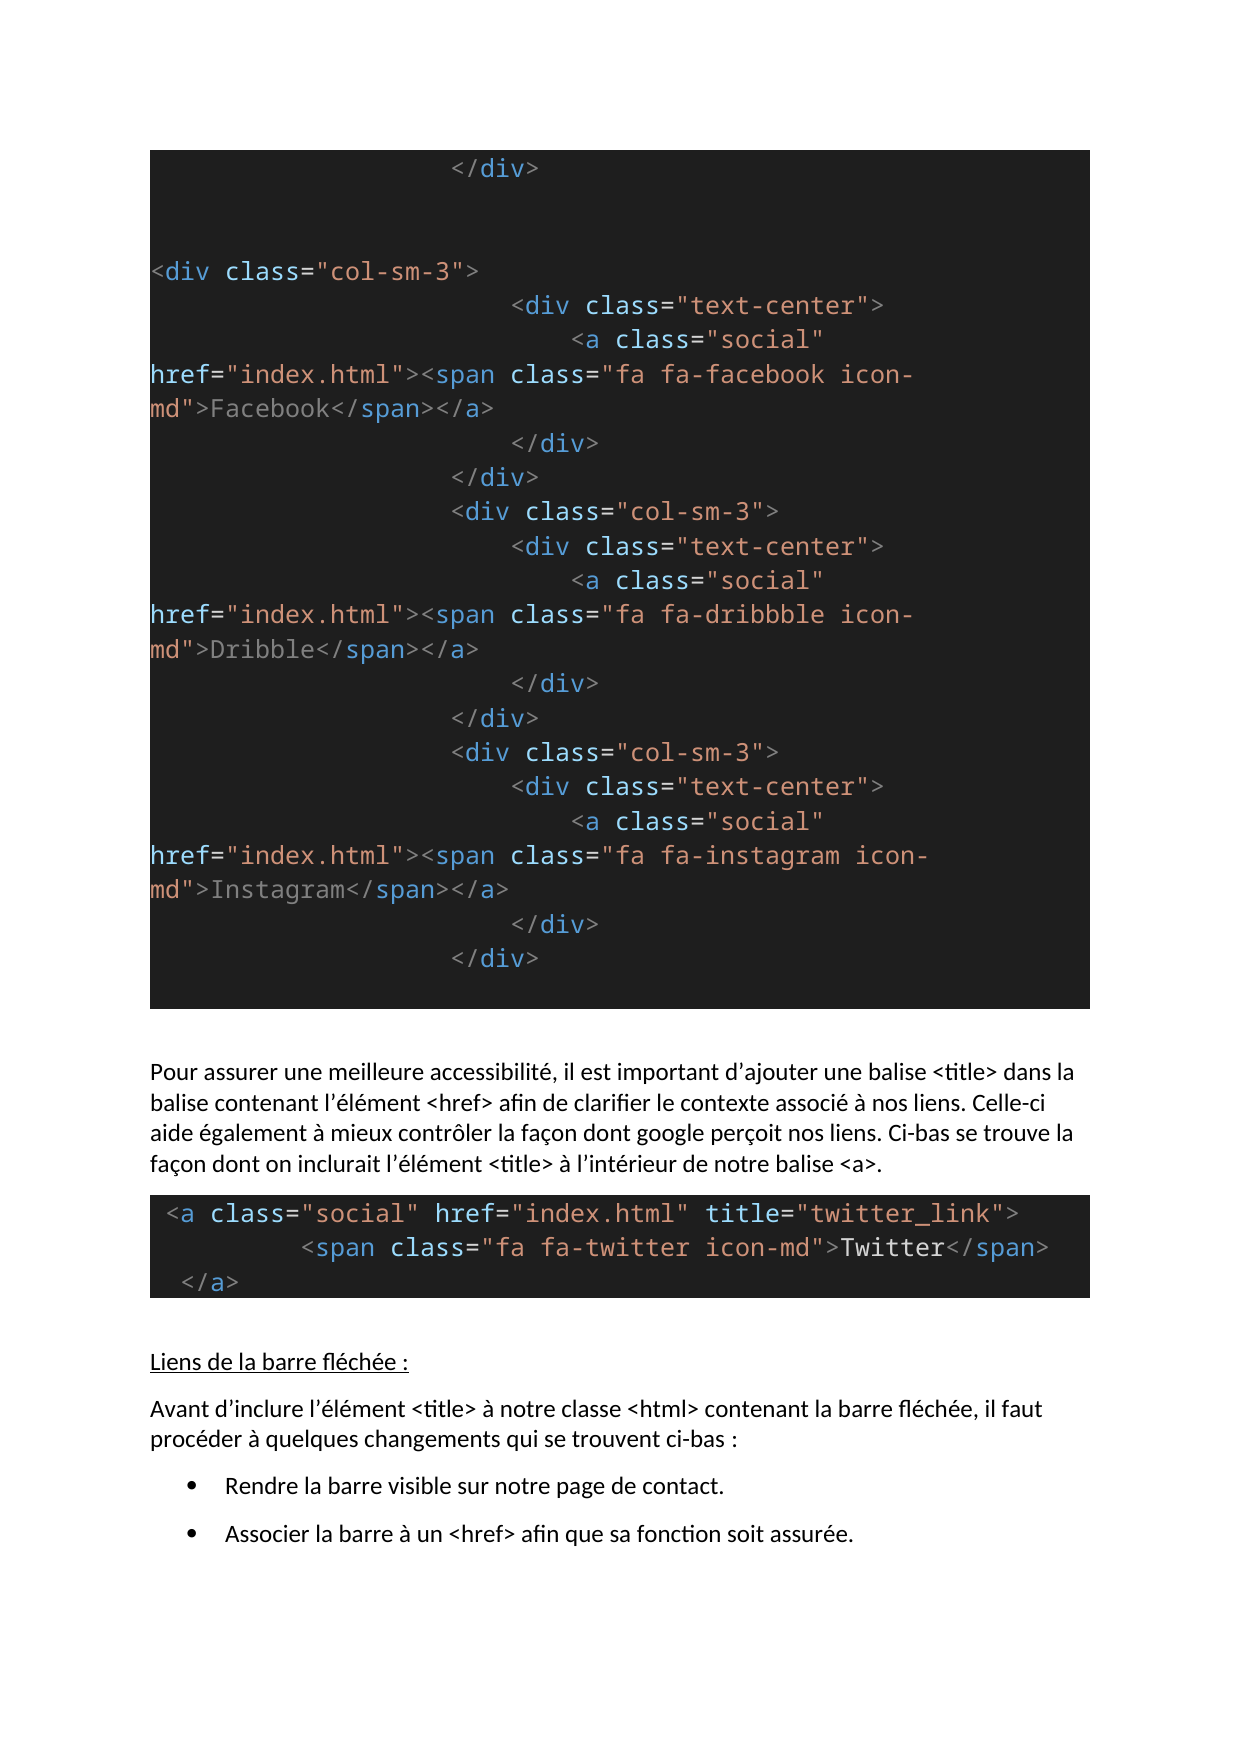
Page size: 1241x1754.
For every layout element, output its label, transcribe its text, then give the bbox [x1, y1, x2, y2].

text </div> [150, 459, 1090, 494]
text <a class="social" [150, 803, 1090, 837]
text Pour assurer une meilleure accessibilité, il est important d’ajouter une balise <title> dans la balise contenant l’élément <href> afin de clarifier le contexte associé à nos liens. Celle-ci aide également à mieux contrôler la façon dont google perçoit nos liens. Ci-bas se trouve la façon dont on inclurait l’élément <title> à l’intérieur de notre balise <a>. [150, 1057, 1090, 1179]
text </div> [150, 941, 1090, 975]
text <a class="social" href="index.html"><span class="fa fa-facebook icon-md">Facebook</span></a> [150, 322, 1090, 425]
text <div class="text-center"> [150, 287, 1090, 322]
text </div> [150, 700, 1090, 734]
text <a class="social" [150, 562, 1090, 597]
text </div> [150, 906, 1090, 941]
text <div class="col-sm-3"> [150, 253, 1090, 287]
text </div> [150, 666, 1090, 700]
text </a> [150, 1264, 1090, 1298]
text <span class="fa fa-twitter icon-md">Twitter</span> [150, 1230, 1090, 1264]
text <div class="text-center"> [150, 528, 1090, 562]
text Liens de la barre fléchée : [150, 1346, 1090, 1376]
text </div> [150, 150, 1090, 184]
list Associer la barre à un <href> afin que sa fonction soit assurée. [187, 1518, 1090, 1548]
text href="index.html"><span class="fa fa-dribbble icon-md">Dribble</span></a> [150, 597, 1090, 666]
text <div class="col-sm-3"> [150, 494, 1090, 528]
list Rendre la barre visible sur notre page de contact. [187, 1471, 1090, 1501]
text </div> [150, 425, 1090, 459]
text <div class="col-sm-3"> [150, 734, 1090, 769]
text href="index.html"><span class="fa fa-instagram icon-md">Instagram</span></a> [150, 837, 1090, 906]
text <a class="social" href="index.html" title="twitter_link"> [150, 1195, 1090, 1230]
text <div class="text-center"> [150, 769, 1090, 803]
text Avant d’inclure l’élément <title> à notre classe <html> contenant la barre fléchée, il faut procéder à quelques changements qui se trouvent ci-bas : [150, 1393, 1090, 1454]
